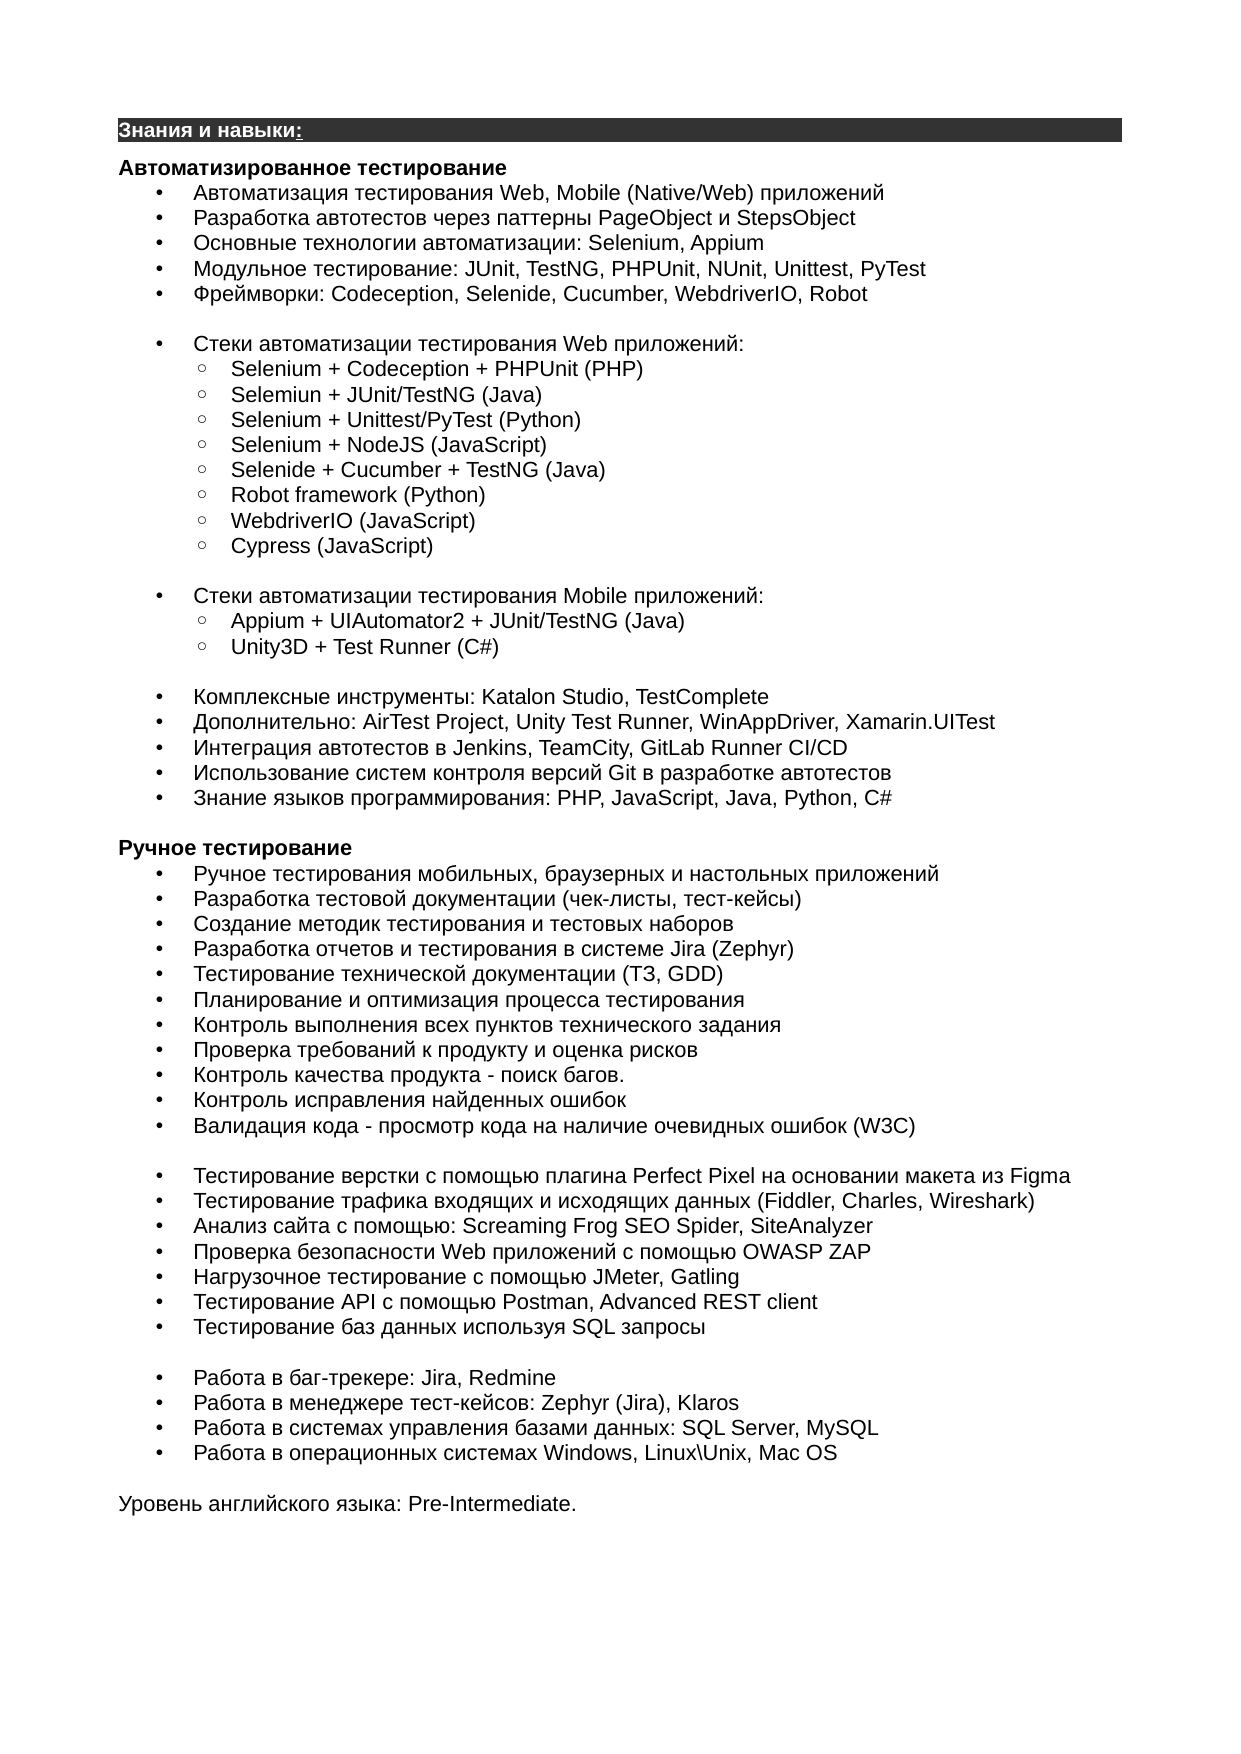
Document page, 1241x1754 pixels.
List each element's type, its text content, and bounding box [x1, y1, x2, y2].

text Знания и навыки: [118, 118, 1122, 142]
text Ручное тестирование [118, 835, 1122, 860]
list Интеграция автотестов в Jenkins, TeamCity, GitLab Runner CI/CD [156, 734, 1122, 759]
list Разработка тестовой документации (чек-листы, тест-кейсы) [156, 886, 1122, 911]
list Тестирование верстки с помощью плагина Perfect Pixel на основании макета из Figma [156, 1163, 1122, 1188]
list Тестирование API с помощью Postman, Advanced REST client [156, 1289, 1122, 1314]
list Планирование и оптимизация процесса тестирования [156, 986, 1122, 1012]
list Работа в баг-трекере: Jira, Redmine [156, 1364, 1122, 1390]
text Автоматизированное тестирование [118, 154, 1122, 180]
list Стеки автоматизации тестирования Mobile приложений: [156, 583, 1122, 608]
list Robot framework (Python) [193, 482, 1122, 507]
list Разработка отчетов и тестирования в системе Jira (Zephyr) [156, 936, 1122, 961]
list Selenium + NodeJS (JavaScript) [193, 432, 1122, 457]
list Валидация кода - просмотр кода на наличие очевидных ошибок (W3C) [156, 1112, 1122, 1138]
list Appium + UIAutomator2 + JUnit/TestNG (Java) [193, 608, 1122, 633]
list Selenide + Cucumber + TestNG (Java) [193, 457, 1122, 482]
list Контроль исправления найденных ошибок [156, 1087, 1122, 1112]
list WebdriverIO (JavaScript) [193, 507, 1122, 533]
list Тестирование технической документации (ТЗ, GDD) [156, 961, 1122, 986]
list Нагрузочное тестирование с помощью JMeter, Gatling [156, 1264, 1122, 1289]
list Создание методик тестирования и тестовых наборов [156, 911, 1122, 936]
list Проверка требований к продукту и оценка рисков [156, 1037, 1122, 1062]
list Проверка безопасности Web приложений с помощью OWASP ZAP [156, 1238, 1122, 1264]
list Selenium + Codeception + PHPUnit (PHP) [193, 356, 1122, 381]
list Cypress (JavaScript) [193, 533, 1122, 558]
list Дополнительно: AirTest Project, Unity Test Runner, WinAppDriver, Xamarin.UITest [156, 709, 1122, 734]
list Анализ сайта с помощью: Screaming Frog SEO Spider, SiteAnalyzer [156, 1213, 1122, 1238]
list Фреймворки: Codeception, Selenide, Cucumber, WebdriverIO, Robot [156, 281, 1122, 306]
list Тестирование трафика входящих и исходящих данных (Fiddler, Charles, Wireshark) [156, 1188, 1122, 1213]
list Модульное тестирование: JUnit, TestNG, PHPUnit, NUnit, Unittest, PyTest [156, 255, 1122, 281]
list Комплексные инструменты: Katalon Studio, TestComplete [156, 684, 1122, 709]
text Уровень английского языка: Pre-Intermediate. [118, 1491, 1122, 1516]
list Автоматизация тестирования Web, Mobile (Native/Web) приложений [156, 180, 1122, 205]
list Стеки автоматизации тестирования Web приложений: [156, 331, 1122, 356]
list Unity3D + Test Runner (C#) [193, 633, 1122, 659]
list Работа в менеджере тест-кейсов: Zephyr (Jira), Klaros [156, 1390, 1122, 1415]
list Тестирование баз данных используя SQL запросы [156, 1314, 1122, 1339]
list Selenium + Unittest/PyTest (Python) [193, 407, 1122, 432]
list Знание языков программирования: PHP, JavaScript, Java, Python, C# [156, 785, 1122, 810]
list Работа в системах управления базами данных: SQL Server, MySQL [156, 1415, 1122, 1440]
list Ручное тестирования мобильных, браузерных и настольных приложений [156, 860, 1122, 886]
list Контроль выполнения всех пунктов технического задания [156, 1012, 1122, 1037]
list Работа в операционных системах Windows, Linux\Unix, Mac OS [156, 1440, 1122, 1465]
list Контроль качества продукта - поиск багов. [156, 1062, 1122, 1087]
list Разработка автотестов через паттерны PageObject и StepsObject [156, 205, 1122, 230]
list Selemiun + JUnit/TestNG (Java) [193, 381, 1122, 407]
list Основные технологии автоматизации: Selenium, Appium [156, 230, 1122, 255]
list Использование систем контроля версий Git в разработке автотестов [156, 759, 1122, 785]
